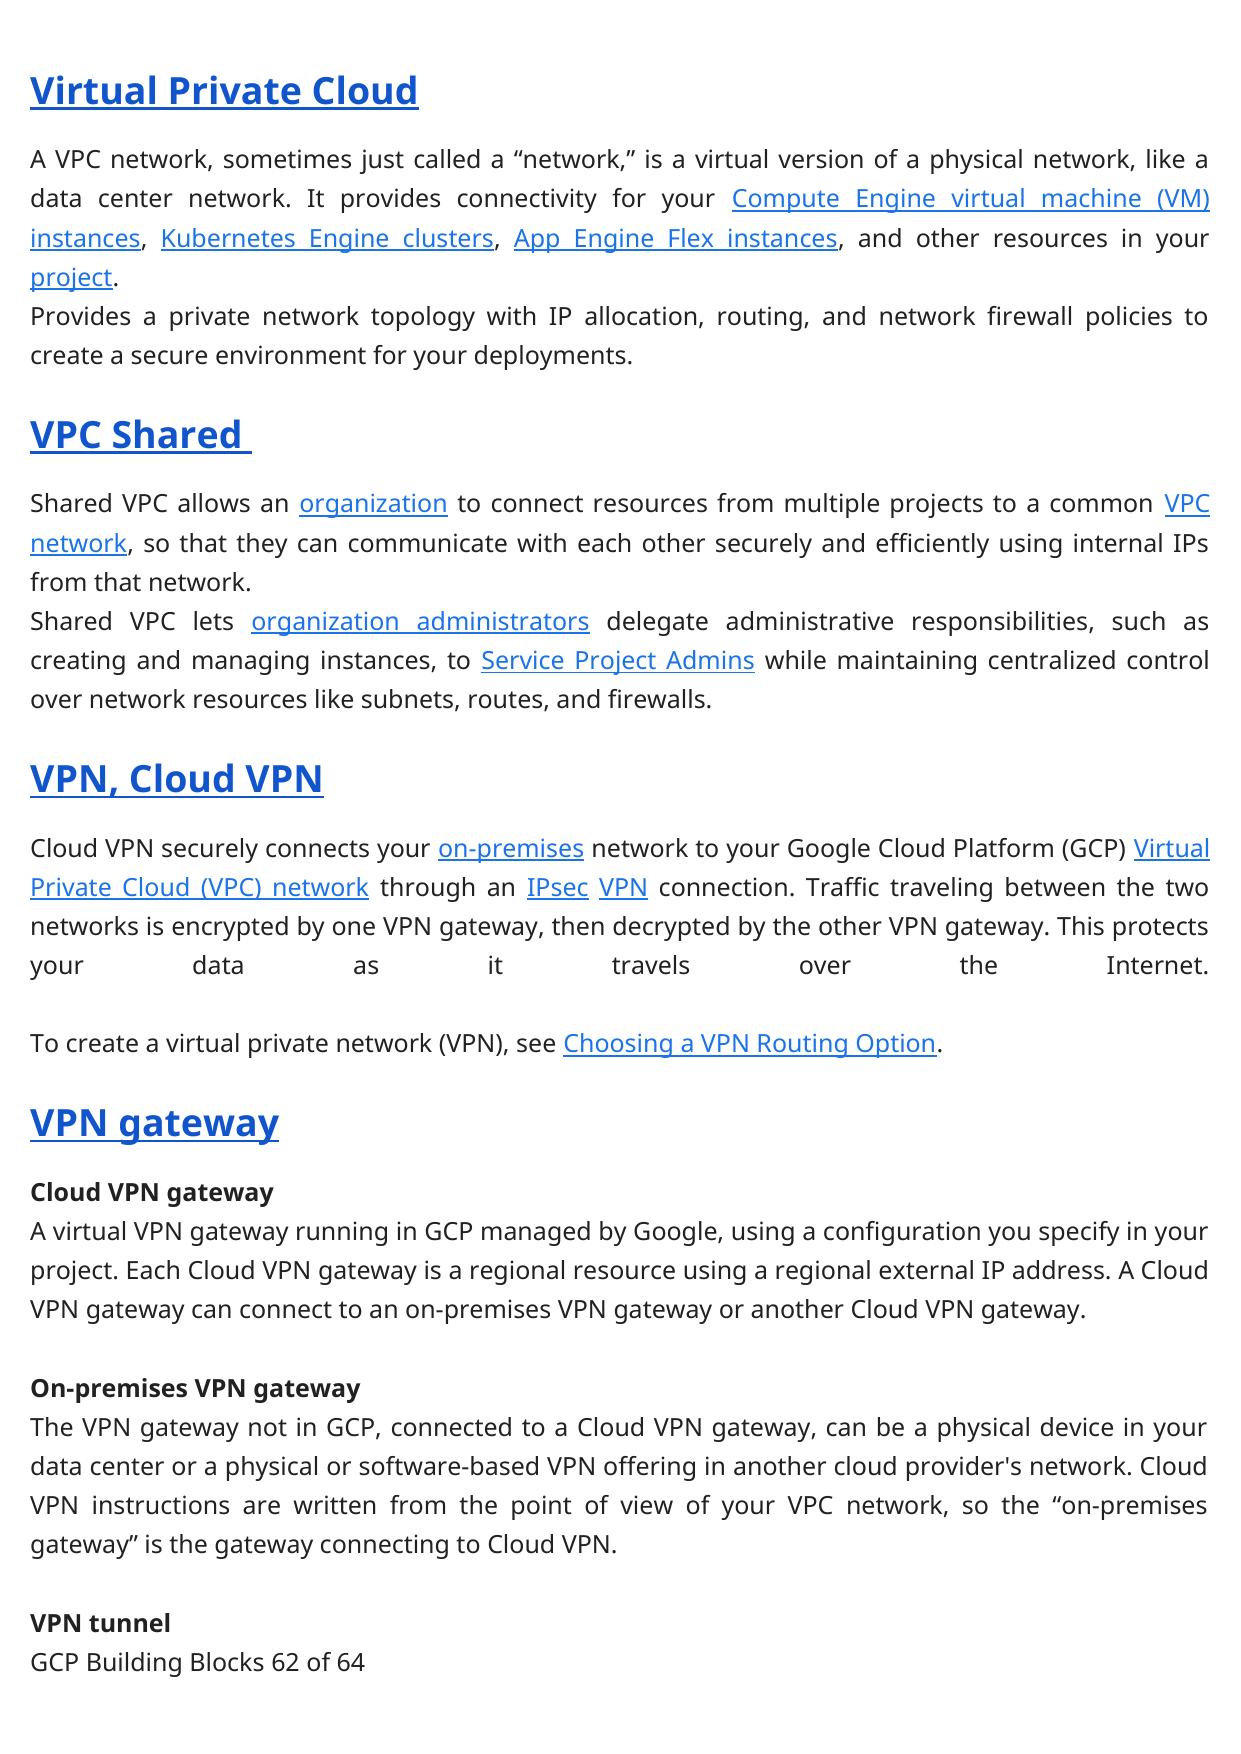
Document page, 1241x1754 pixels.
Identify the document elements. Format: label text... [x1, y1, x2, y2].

text Cloud VPN securely connects your on-premises network to your Google Cloud Platform (GCP) Virtual Private Cloud (VPC) network through an IPsec VPN connection. Traffic traveling between the two networks is encrypted by one VPN gateway, then decrypted by the other VPN gateway. This protects your data as it travels over the Internet. [30, 830, 1210, 1021]
text To create a virtual private network (VPN), see Choosing a VPN Routing Option. [30, 1026, 1210, 1060]
text A VPC network, sometimes just called a “network,” is a virtual version of a physical network, like a data center network. It provides connectivity for your Compute Engine virtual machine (VM) instances, Kubernetes Engine clusters, App Engine Flex instances, and other resources in your project. [30, 142, 1210, 293]
text On-premises VPN gateway [30, 1331, 1210, 1404]
text Provides a private network topology with IP allocation, routing, and network firewall policies to create a secure environment for your deployments. [30, 299, 1210, 372]
subtitle VPC Shared [30, 408, 1210, 459]
text The VPN gateway not in GCP, connected to a Cloud VPN gateway, can be a physical device in your data center or a physical or software-based VPN offering in another cloud provider's network. Cloud VPN instructions are written from the point of view of your VPC network, so the “on-premises gateway” is the gateway connecting to Cloud VPN. [30, 1409, 1210, 1561]
text Shared VPC lets organization administrators delegate administrative responsibilities, such as creating and managing instances, to Service Project Admins while maintaining centralized control over network resources like subnets, routes, and firewalls. [30, 604, 1210, 716]
text A virtual VPN gateway running in GCP managed by Google, using a configuration you specify in your project. Each Cloud VPN gateway is a regional resource using a regional external IP address. A Cloud VPN gateway can connect to an on-premises VPN gateway or another Cloud VPN gateway. [30, 1214, 1210, 1326]
subtitle VPN gateway [30, 1097, 1210, 1148]
subtitle Virtual Private Cloud [30, 64, 1210, 115]
text Shared VPC allows an organization to connect resources from multiple projects to a common VPC network, so that they can communicate with each other securely and efficiently using internal IPs from that network. [30, 486, 1210, 598]
text VPN tunnel [30, 1566, 1210, 1639]
text Cloud VPN gateway [30, 1174, 1210, 1208]
subtitle VPN, Cloud VPN [30, 752, 1210, 803]
